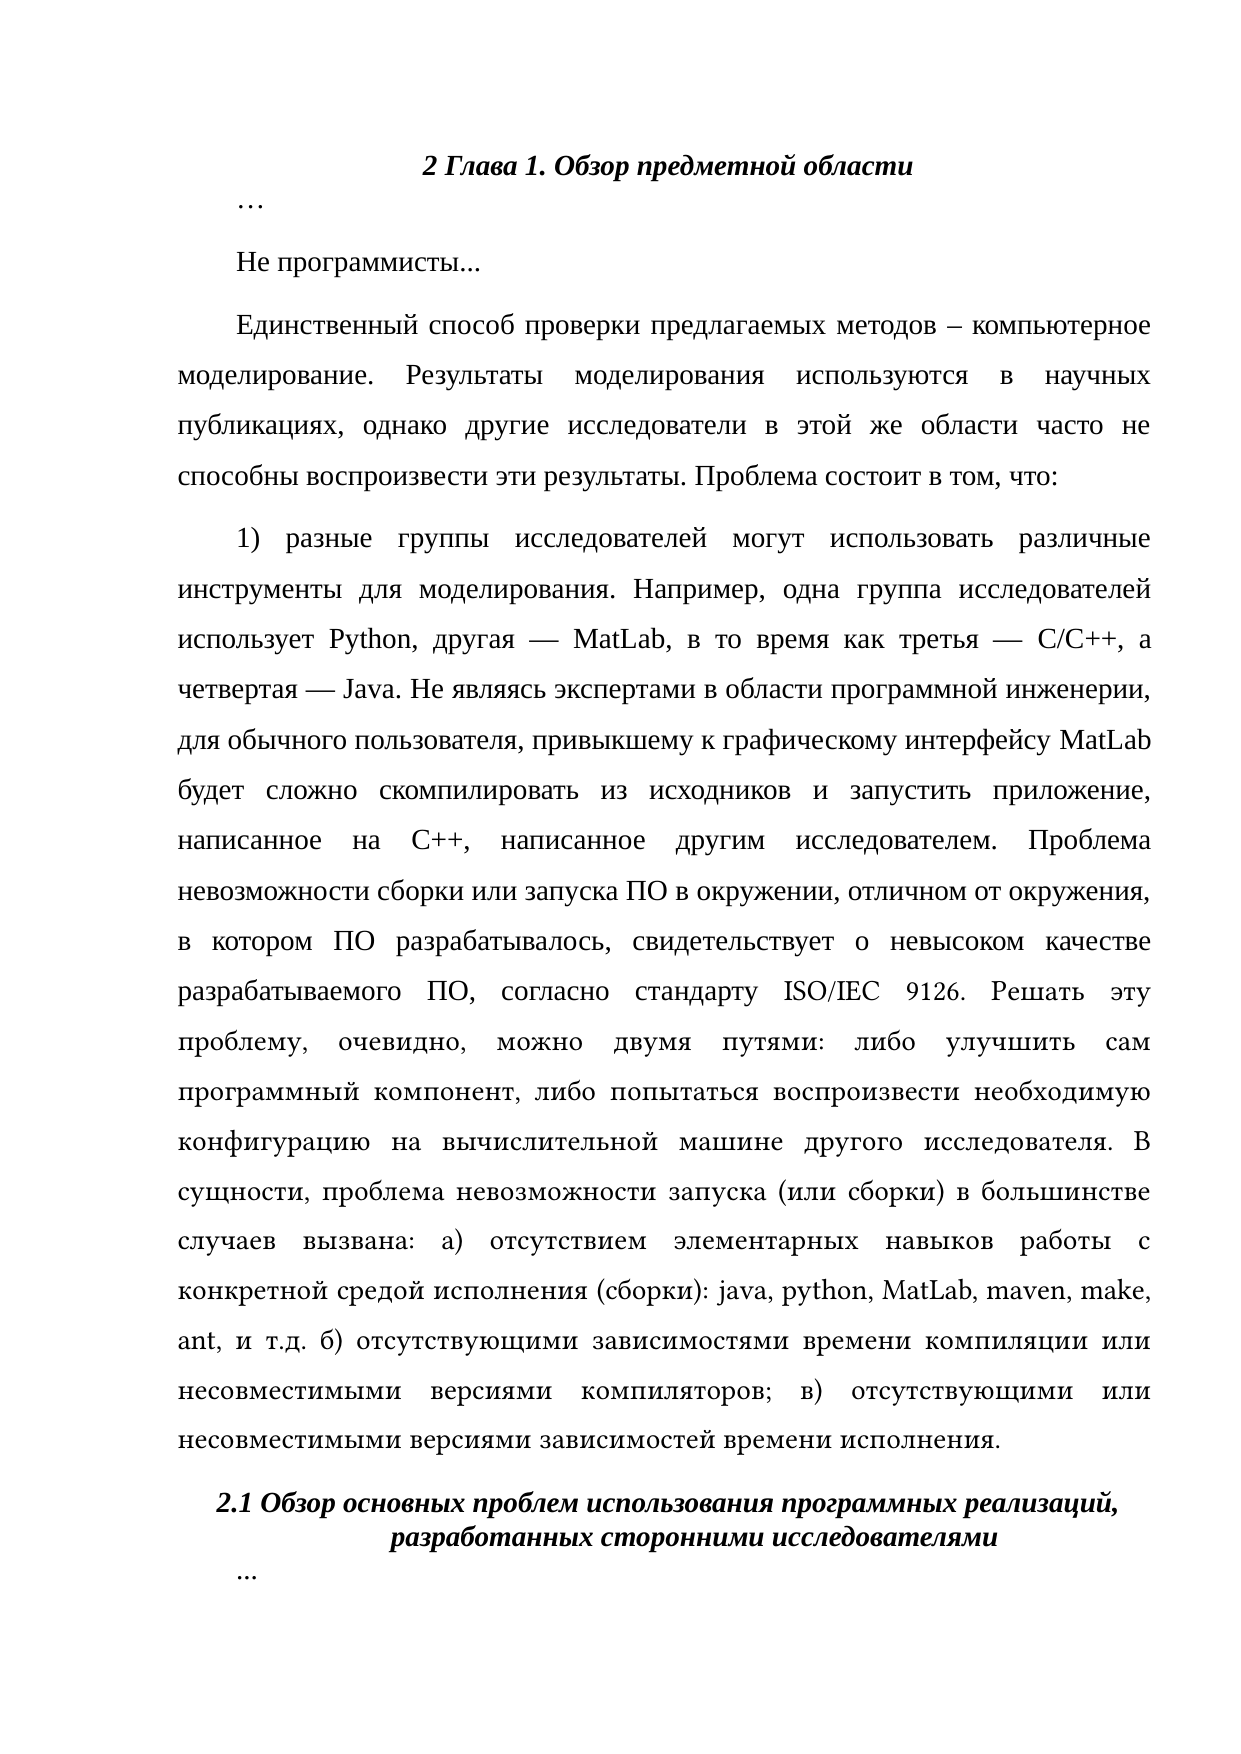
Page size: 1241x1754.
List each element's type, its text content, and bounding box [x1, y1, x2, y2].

text Единственный способ проверки предлагаемых методов – компьютерное моделирование. Результаты моделирования используются в научных публикациях, однако другие исследователи в этой же области часто не способны воспроизвести эти результаты. Проблема состоит в том, что: [177, 307, 1152, 491]
subtitle Глава 1. Обзор предметной области [177, 148, 1152, 181]
text Не программисты... [177, 244, 1152, 278]
text 1) разные группы исследователей могут использовать различные инструменты для моделирования. Например, одна группа исследователей использует Python, другая — MatLab, в то время как третья — C/C++, а четвертая — Java. Не являясь экспертами в области программной инженерии, для обычного пользователя, привыкшему к графическому интерфейсу MatLab будет сложно скомпилировать из исходников и запустить приложение, написанное на C++, написанное другим исследователем. Проблема невозможности сборки или запуска ПО в окружении, отличном от окружения, в котором ПО разрабатывалось, свидетельствует о невысоком качестве разрабатываемого ПО, согласно стандарту ISO/IEC 9126. Решать эту проблему, очевидно, можно двумя путями: либо улучшить сам программный компонент, либо попытаться воспроизвести необходимую конфигурацию на вычислительной машине другого исследователя. В сущности, проблема невозможности запуска (или сборки) в большинстве случаев вызвана: а) отсутствием элементарных навыков работы с конкретной средой исполнения (сборки): java, python, MatLab, maven, make, ant, и т.д. б) отсутствующими зависимостями времени компиляции или несовместимыми версиями компиляторов; в) отсутствующими или несовместимыми версиями зависимостей времени исполнения. [177, 521, 1152, 1456]
text … [177, 181, 1152, 215]
text ... [177, 1552, 1152, 1586]
subtitle Обзор основных проблем использования программных реализаций, разработанных сторонними исследователями [177, 1485, 1152, 1552]
